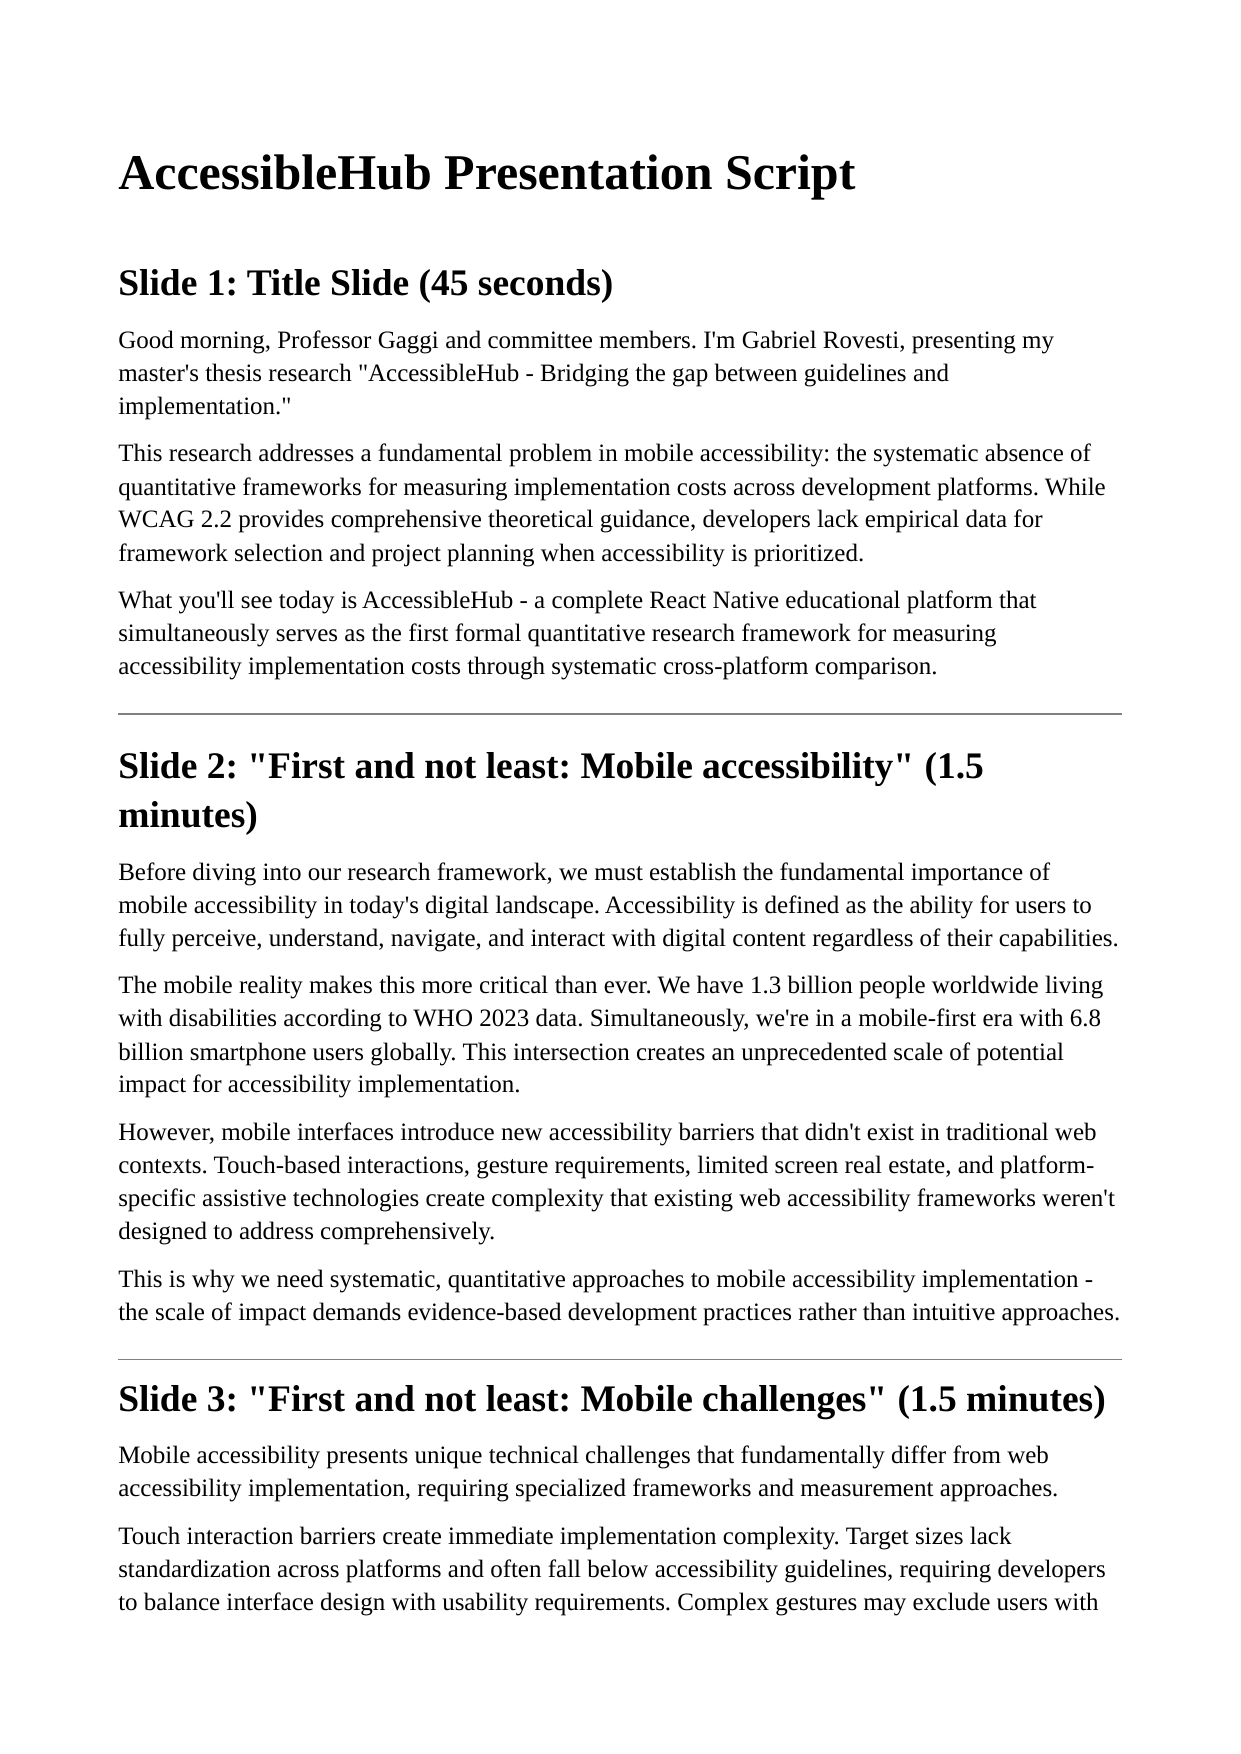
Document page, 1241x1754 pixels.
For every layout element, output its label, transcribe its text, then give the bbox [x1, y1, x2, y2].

text However, mobile interfaces introduce new accessibility barriers that didn't exist in traditional web contexts. Touch-based interactions, gesture requirements, limited screen real estate, and platform-specific assistive technologies create complexity that existing web accessibility frameworks weren't designed to address comprehensively. [118, 1117, 1122, 1245]
text Good morning, Professor Gaggi and committee members. I'm Gabriel Rovesti, presenting my master's thesis research "AccessibleHub - Bridging the gap between guidelines and implementation." [118, 325, 1122, 420]
text This is why we need systematic, quantitative approaches to mobile accessibility implementation - the scale of impact demands evidence-based development practices rather than intuitive approaches. [118, 1264, 1122, 1326]
subtitle Slide 2: "First and not least: Mobile accessibility" (1.5 minutes) [118, 743, 1122, 836]
text The mobile reality makes this more critical than ever. We have 1.3 billion people worldwide living with disabilities according to WHO 2023 data. Simultaneously, we're in a mobile-first era with 6.8 billion smartphone users globally. This intersection creates an unprecedented scale of potential impact for accessibility implementation. [118, 971, 1122, 1098]
text Mobile accessibility presents unique technical challenges that fundamentally differ from web accessibility implementation, requiring specialized frameworks and measurement approaches. [118, 1440, 1122, 1502]
subtitle Slide 1: Title Slide (45 seconds) [118, 261, 1122, 304]
text Before diving into our research framework, we must establish the fundamental importance of mobile accessibility in today's digital landscape. Accessibility is defined as the ability for users to fully perceive, understand, navigate, and interact with digital content regardless of their capabilities. [118, 857, 1122, 952]
text What you'll see today is AccessibleHub - a complete React Native educational platform that simultaneously serves as the first formal quantitative research framework for measuring accessibility implementation costs through systematic cross-platform comparison. [118, 585, 1122, 680]
subtitle Slide 3: "First and not least: Mobile challenges" (1.5 minutes) [118, 1376, 1122, 1419]
text This research addresses a fundamental problem in mobile accessibility: the systematic absence of quantitative frameworks for measuring implementation costs across development platforms. While WCAG 2.2 provides comprehensive theoretical guidance, developers lack empirical data for framework selection and project planning when accessibility is prioritized. [118, 438, 1122, 566]
subtitle AccessibleHub Presentation Script [118, 143, 1122, 201]
text Touch interaction barriers create immediate implementation complexity. Target sizes lack standardization across platforms and often fall below accessibility guidelines, requiring developers to balance interface design with usability requirements. Complex gestures may exclude users with [118, 1521, 1122, 1616]
